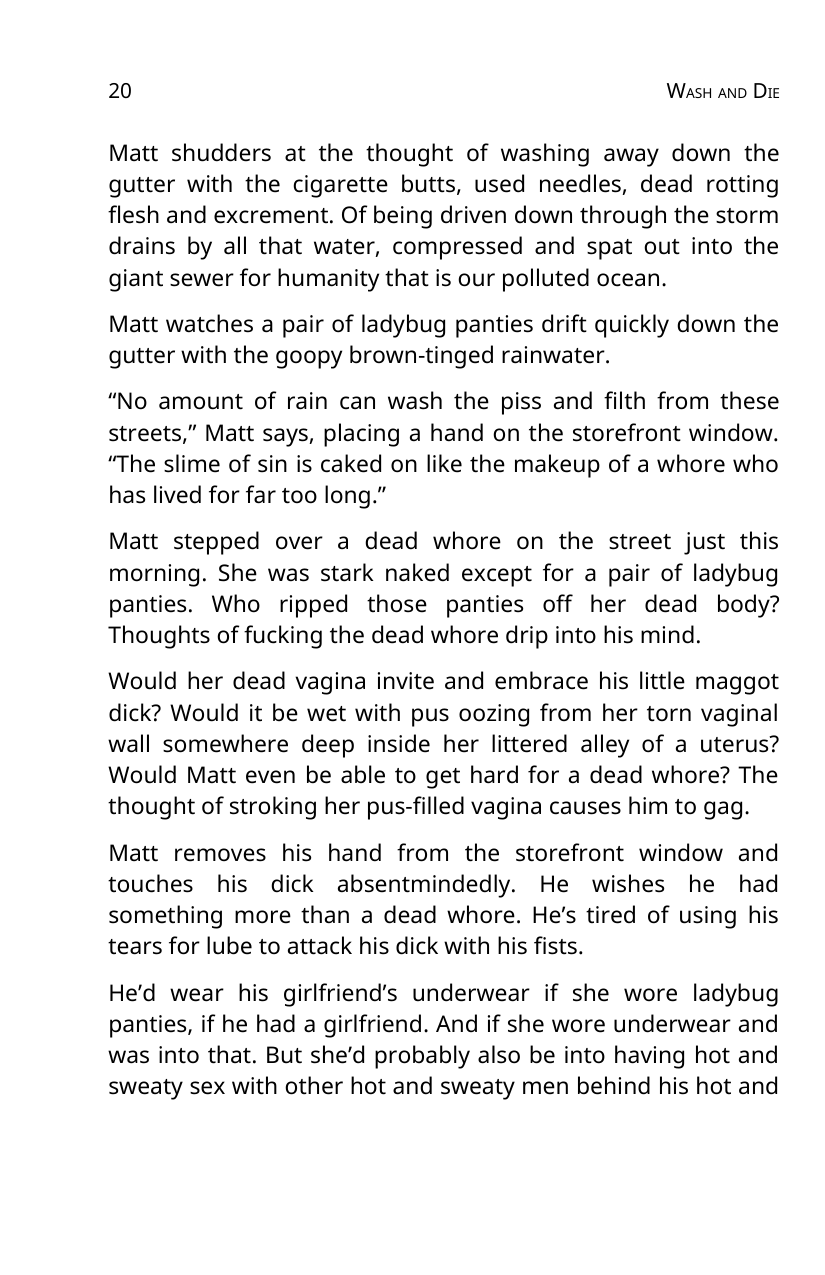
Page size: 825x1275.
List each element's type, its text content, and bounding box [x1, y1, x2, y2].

text Matt stepped over a dead whore on the street just this morning. She was stark naked except for a pair of ladybug panties. Who ripped those panties oﬀ her dead body? Thoughts of fucking the dead whore drip into his mind. [108, 525, 780, 650]
text He’d wear his girlfriend’s underwear if she wore ladybug panties, if he had a girlfriend. And if she wore underwear and was into that. But she’d probably also be into having hot and sweaty sex with other hot and sweaty men behind his hot and [108, 976, 780, 1101]
text “No amount of rain can wash the piss and filth from these streets,” Matt says, placing a hand on the storefront window. “The slime of sin is caked on like the makeup of a whore who has lived for far too long.” [108, 385, 780, 510]
text Matt removes his hand from the storefront window and touches his dick absentmindedly. He wishes he had something more than a dead whore. He’s tired of using his tears for lube to attack his dick with his fists. [108, 836, 780, 961]
text Matt shudders at the thought of washing away down the gutter with the cigarette butts, used needles, dead rotting flesh and excrement. Of being driven down through the storm drains by all that water, compressed and spat out into the giant sewer for humanity that is our polluted ocean. [108, 136, 780, 293]
text Would her dead vagina invite and embrace his little maggot dick? Would it be wet with pus oozing from her torn vaginal wall somewhere deep inside her littered alley of a uterus? Would Matt even be able to get hard for a dead whore? The thought of stroking her pus-filled vagina causes him to gag. [108, 665, 780, 821]
text Matt watches a pair of ladybug panties drift quickly down the gutter with the goopy brown-tinged rainwater. [108, 308, 780, 370]
